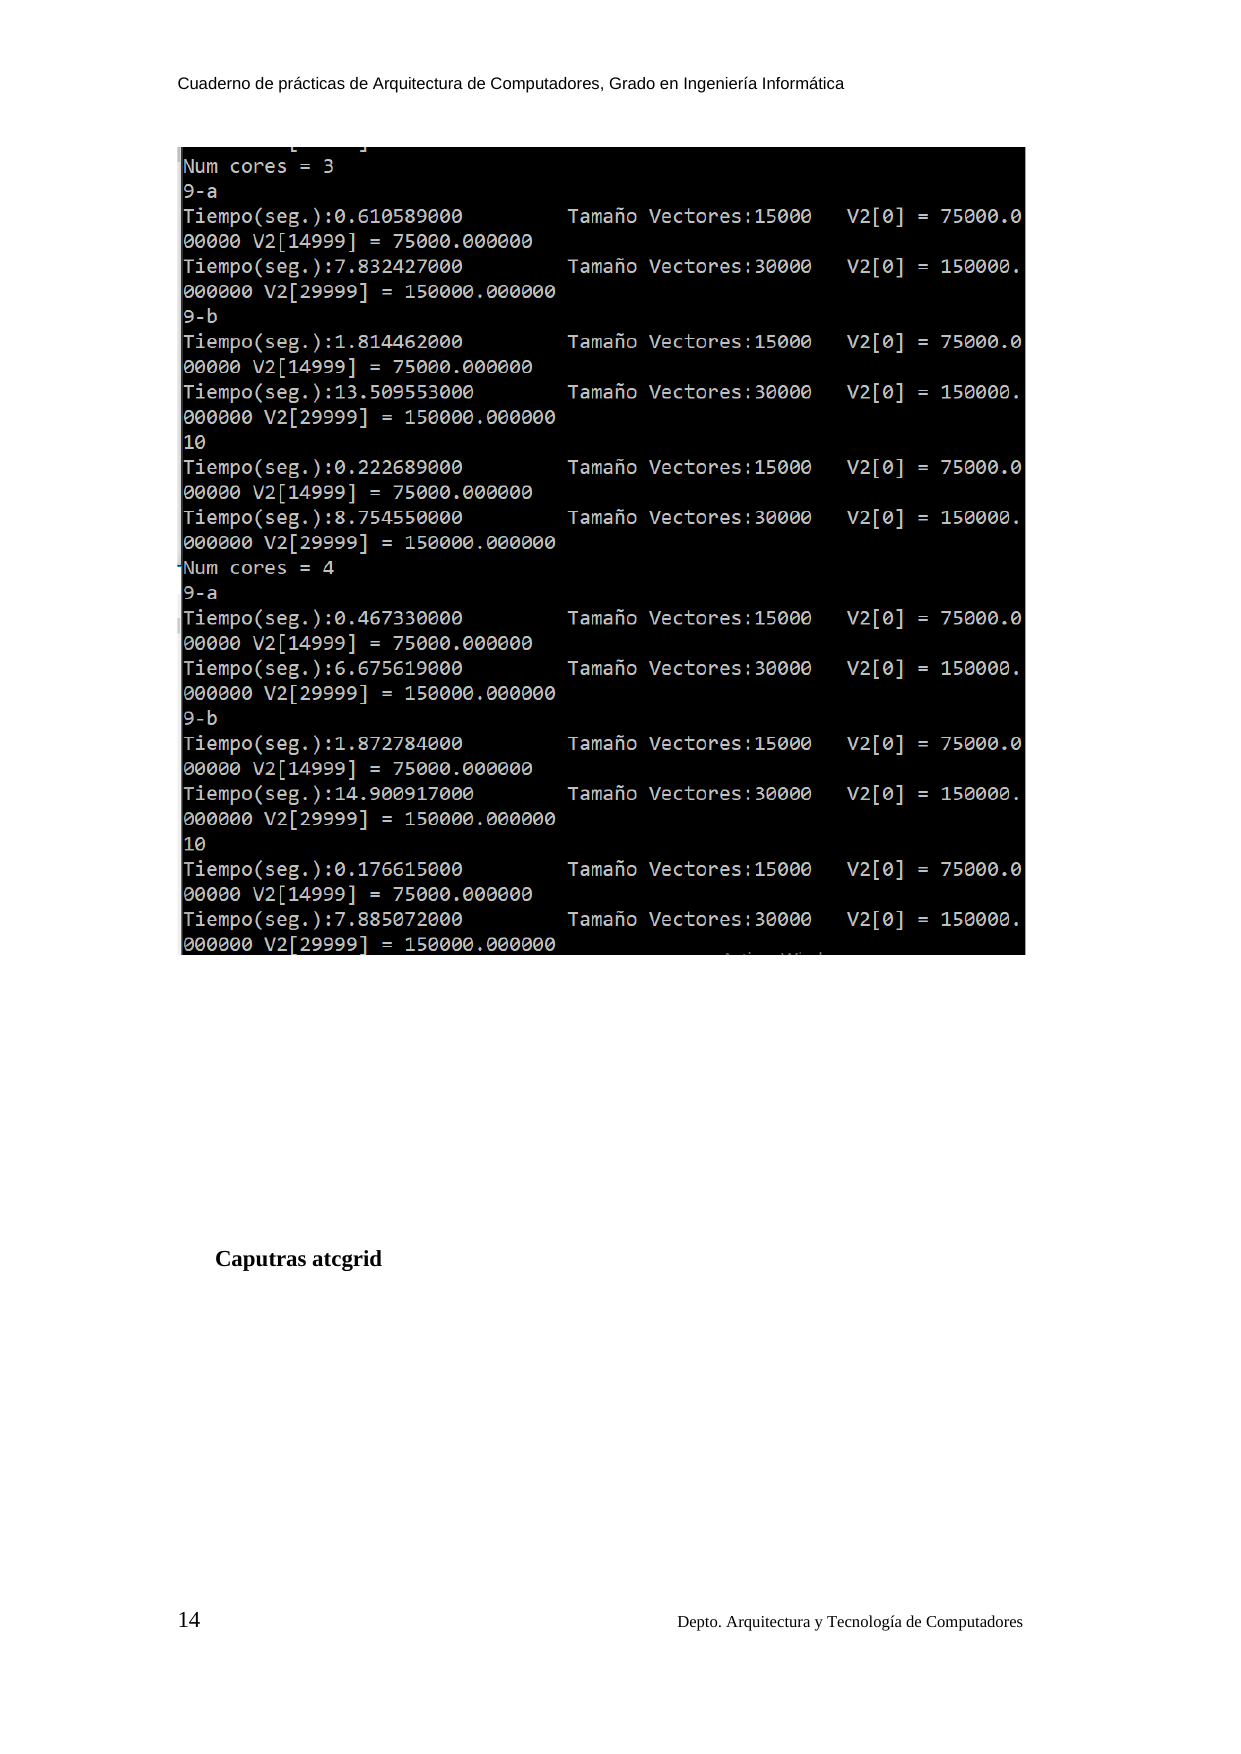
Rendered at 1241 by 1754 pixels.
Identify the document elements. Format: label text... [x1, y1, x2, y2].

text Caputras atcgrid [215, 1245, 1063, 1271]
picture [177, 147, 1026, 955]
